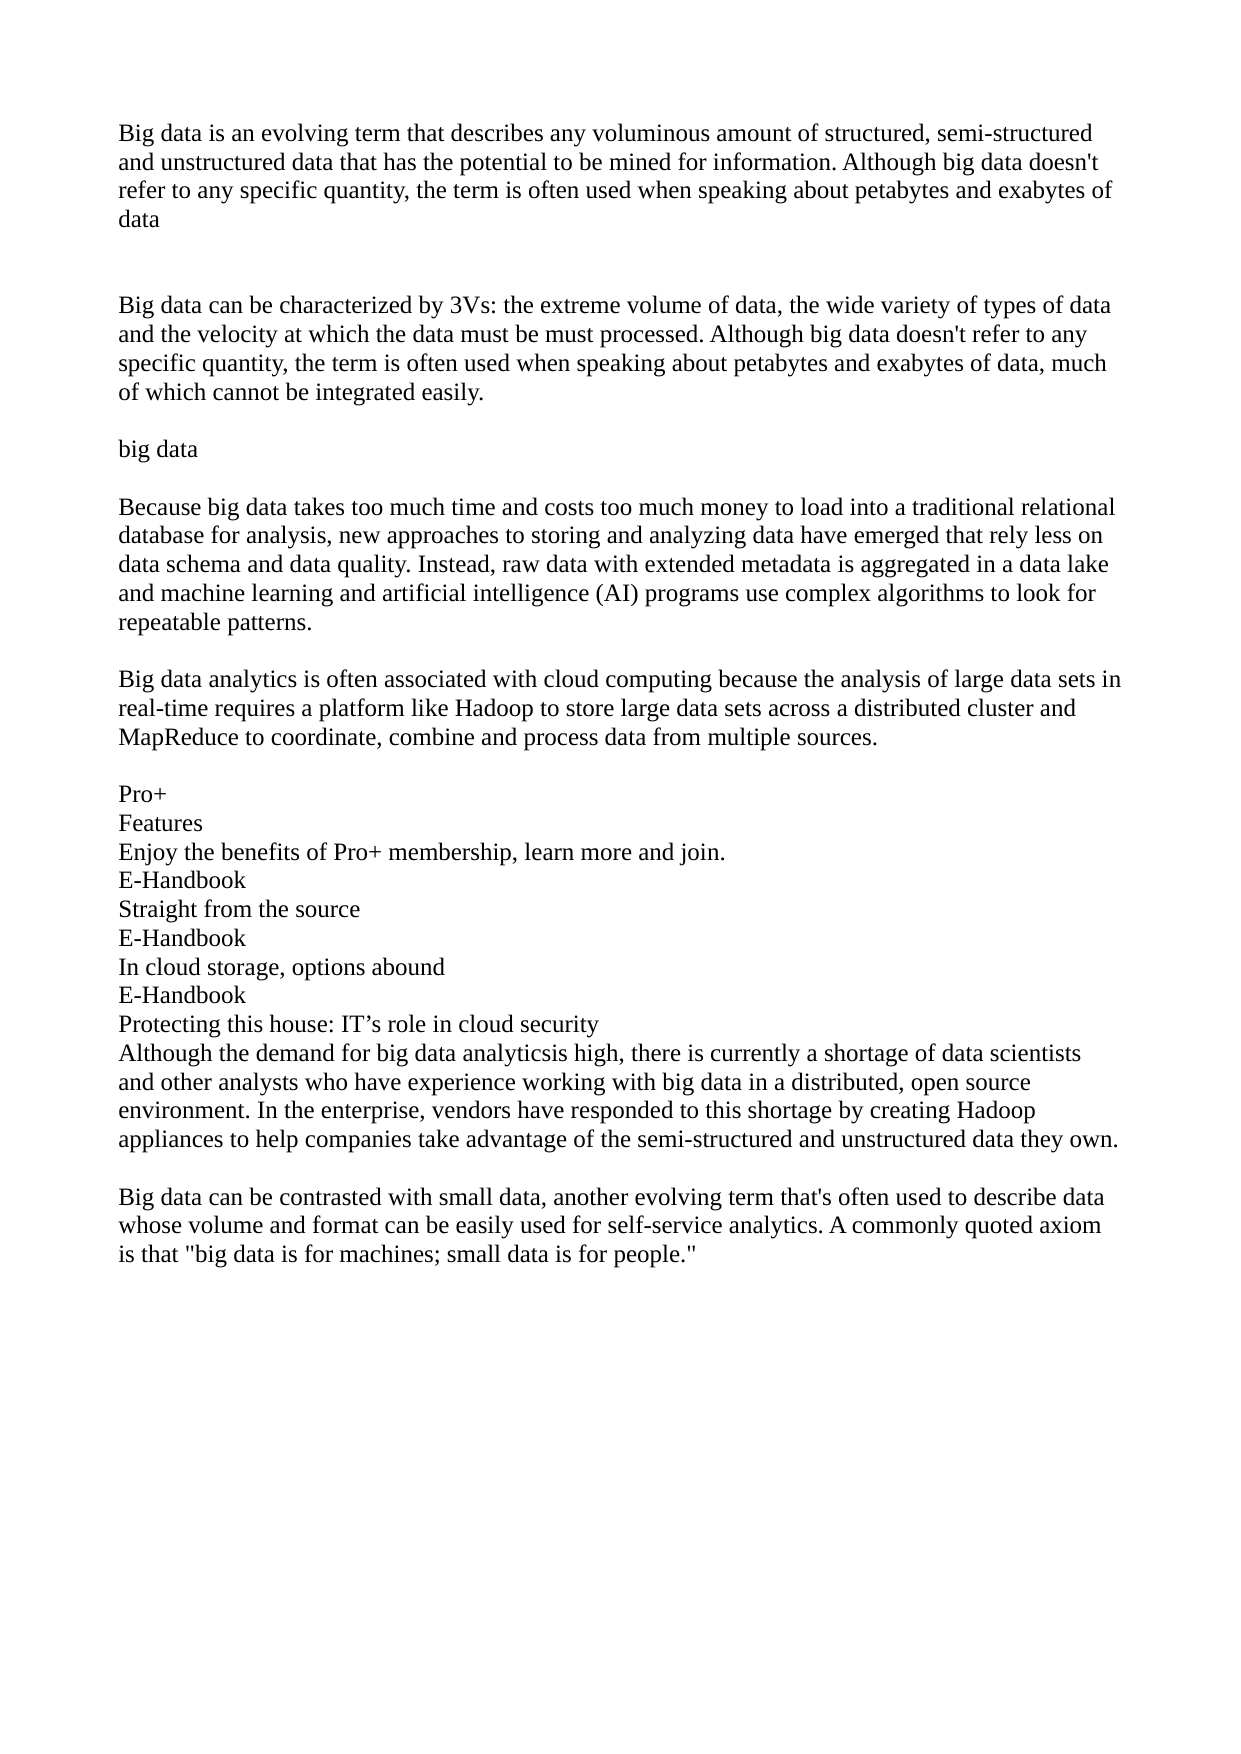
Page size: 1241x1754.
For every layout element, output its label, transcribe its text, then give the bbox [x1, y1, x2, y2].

text Big data can be characterized by 3Vs: the extreme volume of data, the wide variety of types of data and the velocity at which the data must be must processed. Although big data doesn't refer to any specific quantity, the term is often used when speaking about petabytes and exabytes of data, much of which cannot be integrated easily. [118, 291, 1122, 406]
text E-Handbook [118, 866, 1122, 894]
text E-Handbook [118, 923, 1122, 952]
text E-Handbook [118, 981, 1122, 1009]
text In cloud storage, options abound [118, 952, 1122, 981]
text Big data can be contrasted with small data, another evolving term that's often used to describe data whose volume and format can be easily used for self-service analytics. A commonly quoted axiom is that "big data is for machines; small data is for people." [118, 1182, 1122, 1268]
text Straight from the source [118, 894, 1122, 923]
text Big data analytics is often associated with cloud computing because the analysis of large data sets in real-time requires a platform like Hadoop to store large data sets across a distributed cluster and MapReduce to coordinate, combine and process data from multiple sources. [118, 664, 1122, 751]
text Big data is an evolving term that describes any voluminous amount of structured, semi-structured and unstructured data that has the potential to be mined for information. Although big data doesn't refer to any specific quantity, the term is often used when speaking about petabytes and exabytes of data [118, 118, 1122, 233]
text big data [118, 434, 1122, 463]
text Pro+ [118, 779, 1122, 808]
text Although the demand for big data analyticsis high, there is currently a shortage of data scientists and other analysts who have experience working with big data in a distributed, open source environment. In the enterprise, vendors have responded to this shortage by creating Hadoop appliances to help companies take advantage of the semi-structured and unstructured data they own. [118, 1038, 1122, 1153]
text Features [118, 808, 1122, 837]
text Protecting this house: IT’s role in cloud security [118, 1009, 1122, 1038]
text Because big data takes too much time and costs too much money to load into a traditional relational database for analysis, new approaches to storing and analyzing data have emerged that rely less on data schema and data quality. Instead, raw data with extended metadata is aggregated in a data lake and machine learning and artificial intelligence (AI) programs use complex algorithms to look for repeatable patterns. [118, 492, 1122, 636]
text Enjoy the benefits of Pro+ membership, learn more and join. [118, 837, 1122, 866]
